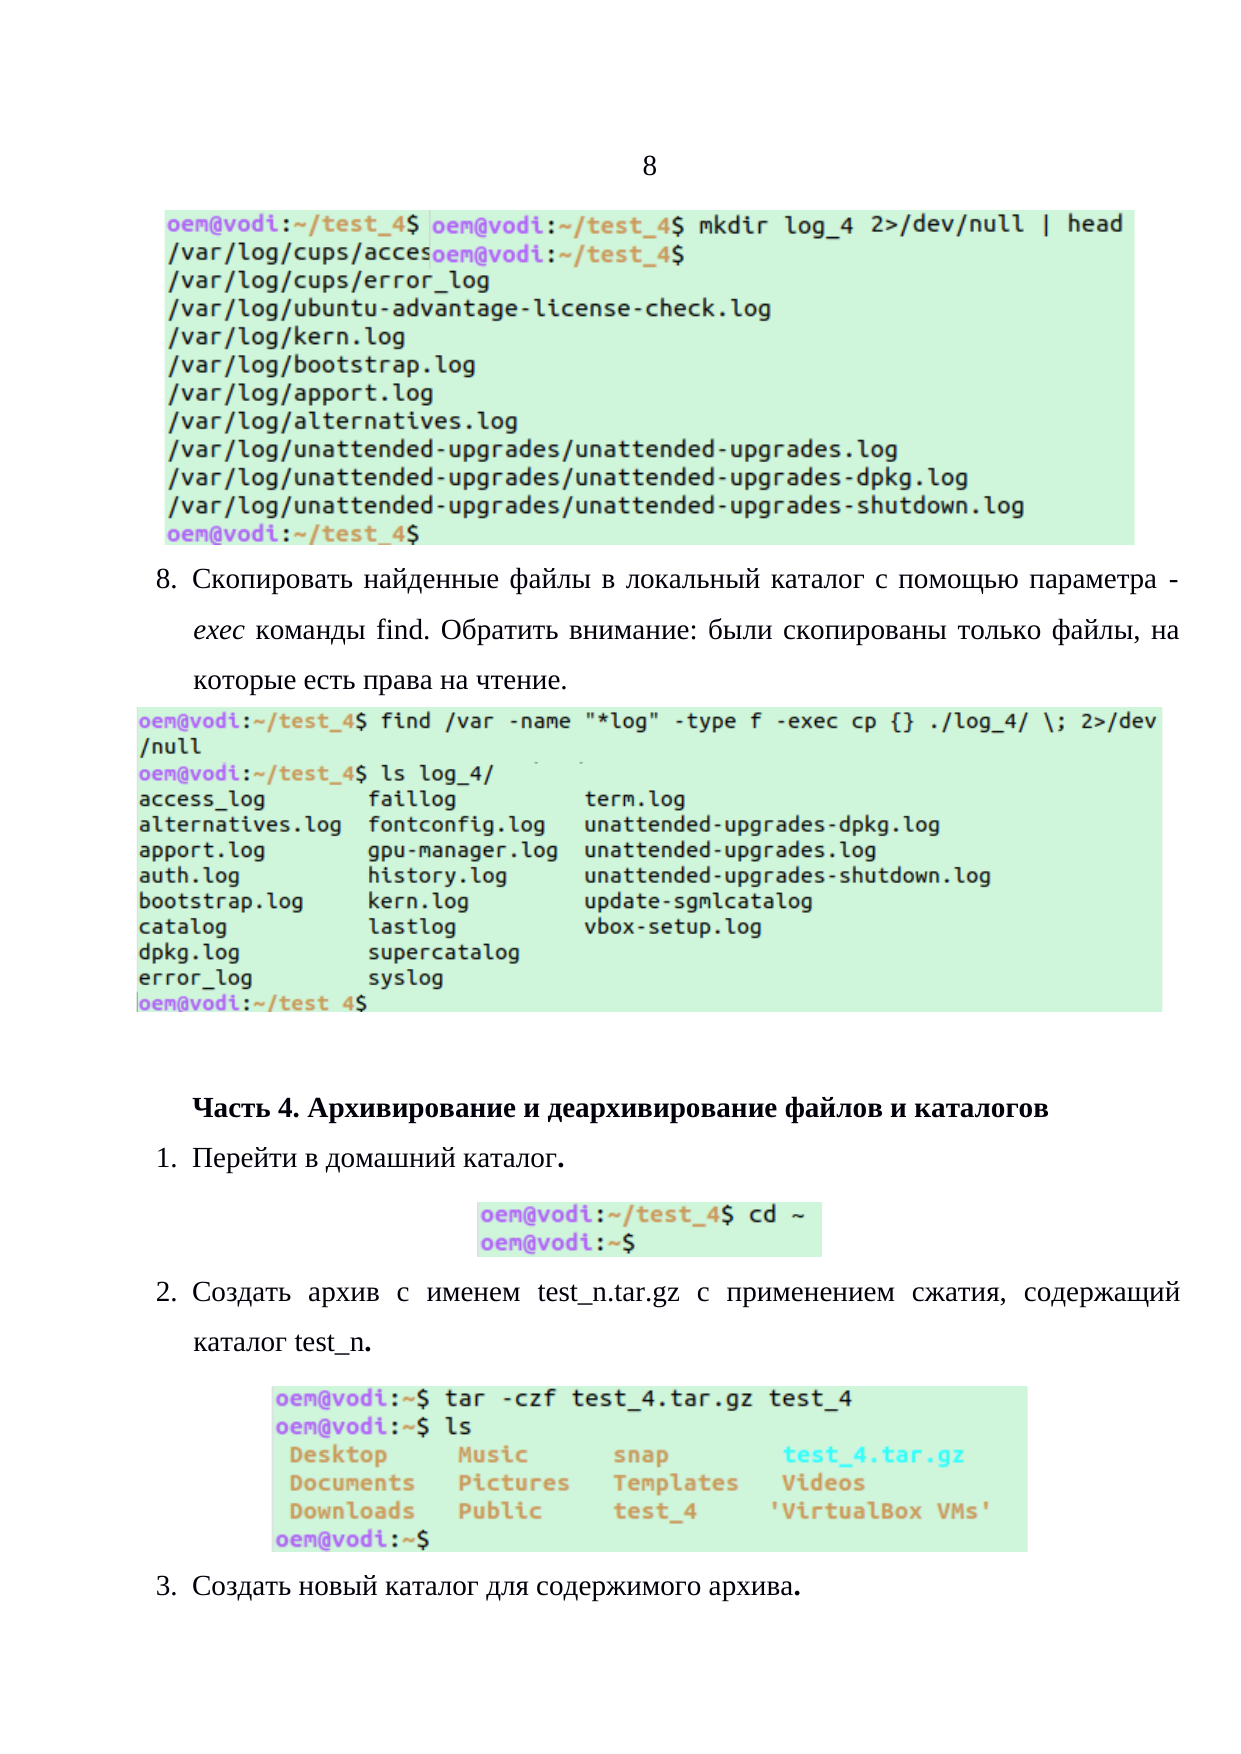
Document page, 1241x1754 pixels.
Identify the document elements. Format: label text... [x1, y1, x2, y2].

picture [477, 1202, 823, 1257]
list Создать архив с именем test_n.tar.gz с применением сжатия, содержащий каталог test_n. [156, 1202, 1181, 1358]
list Скопировать найденные файлы в локальный каталог с помощью параметра -exec команды find. Обратить внимание: были скопированы только файлы, на которые есть права на чтение. [156, 211, 1181, 696]
subtitle Часть 4. Архивирование и деархивирование файлов и каталогов [118, 1090, 1181, 1123]
list Перейти в домашний каталог. [156, 1140, 1181, 1174]
picture [271, 1386, 1028, 1552]
picture [164, 210, 1135, 545]
picture [136, 707, 1163, 1012]
list Создать новый каталог для содержимого архива. [156, 1386, 1181, 1602]
